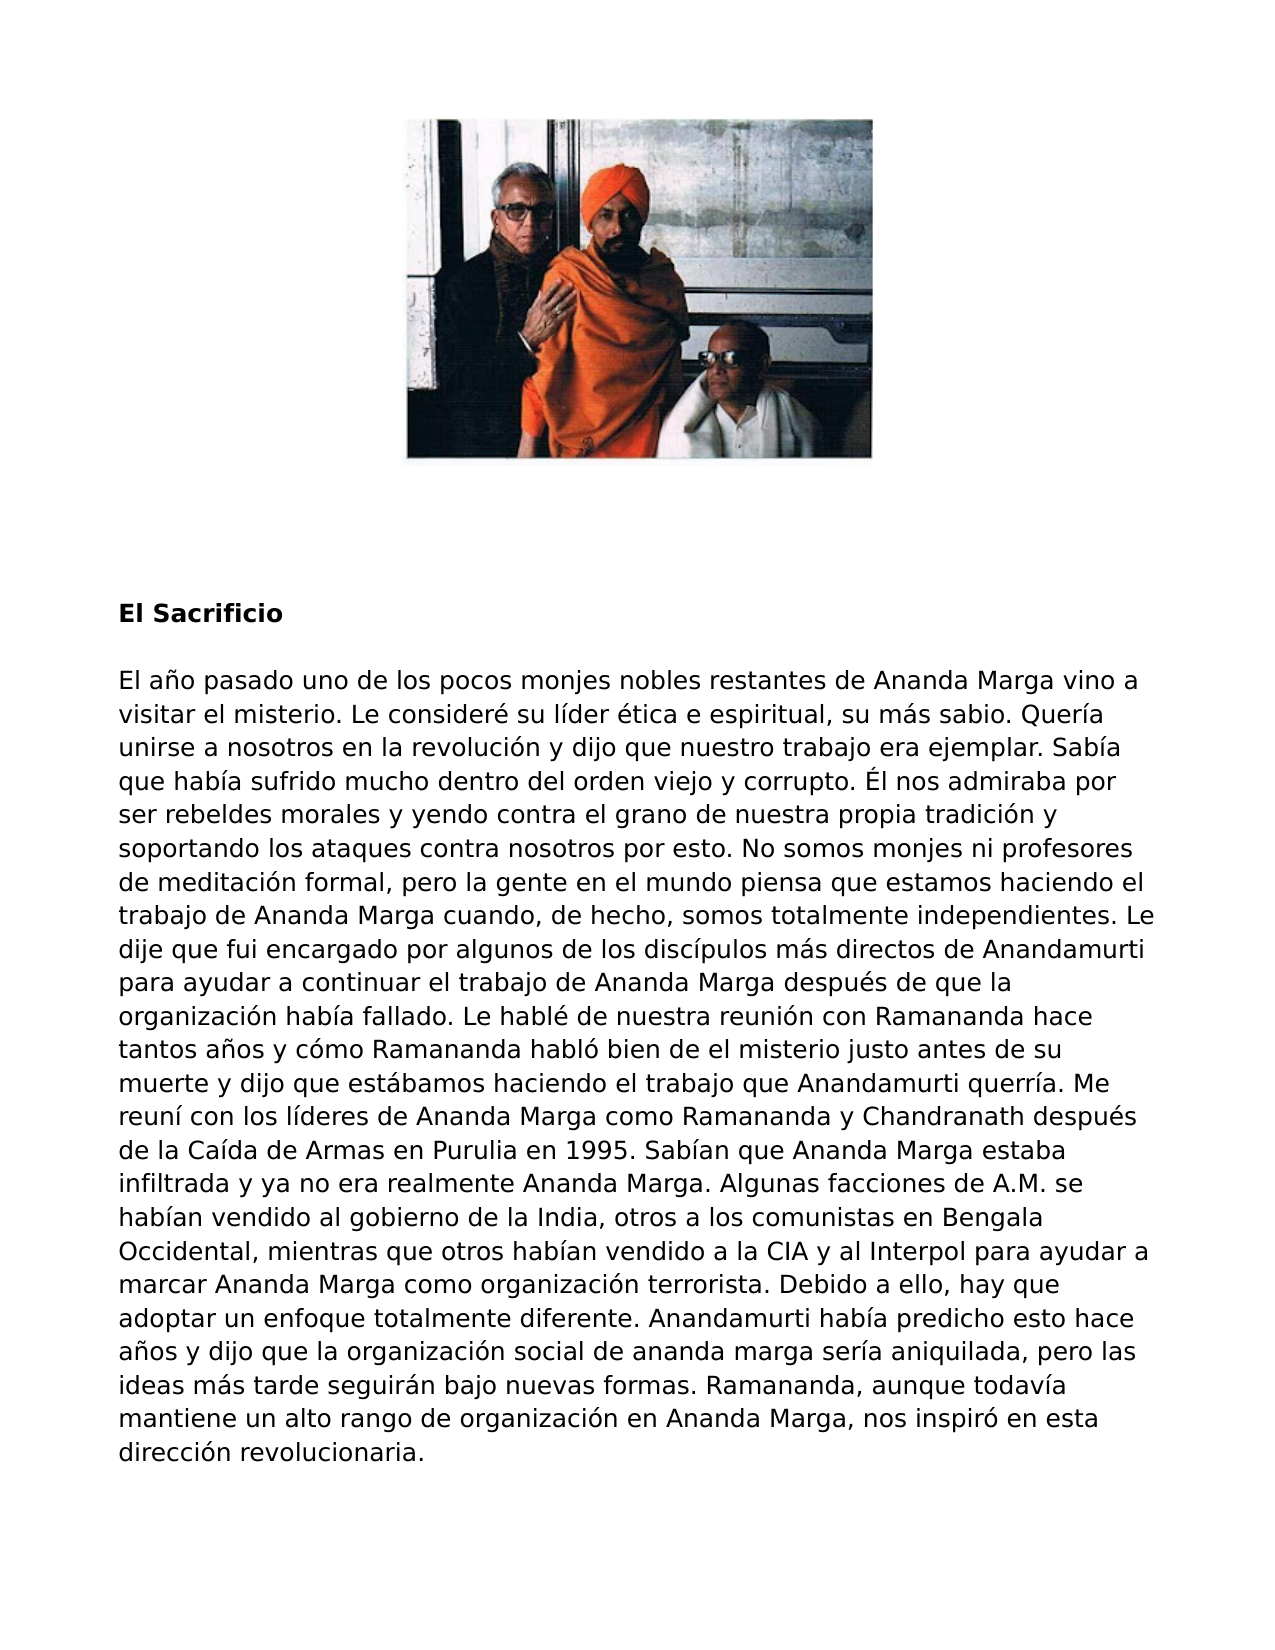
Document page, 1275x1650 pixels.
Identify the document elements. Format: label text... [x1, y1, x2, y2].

text El Sacrificio El año pasado uno de los pocos monjes nobles restantes de Ananda Marga vino a visitar el misterio. Le consideré su líder ética e espiritual, su más sabio. Quería unirse a nosotros en la revolución y dijo que nuestro trabajo era ejemplar. Sabía que había sufrido mucho dentro del orden viejo y corrupto. Él nos admiraba por ser rebeldes morales y yendo contra el grano de nuestra propia tradición y soportando los ataques contra nosotros por esto. No somos monjes ni profesores de meditación formal, pero la gente en el mundo piensa que estamos haciendo el trabajo de Ananda Marga cuando, de hecho, somos totalmente independientes. Le dije que fui encargado por algunos de los discípulos más directos de Anandamurti para ayudar a continuar el trabajo de Ananda Marga después de que la organización había fallado. Le hablé de nuestra reunión con Ramananda hace tantos años y cómo Ramananda habló bien de el misterio justo antes de su muerte y dijo que estábamos haciendo el trabajo que Anandamurti querría. Me reuní con los líderes de Ananda Marga como Ramananda y Chandranath después de la Caída de Armas en Purulia en 1995. Sabían que Ananda Marga estaba infiltrada y ya no era realmente Ananda Marga. Algunas facciones de A.M. se habían vendido al gobierno de la India, otros a los comunistas en Bengala Occidental, mientras que otros habían vendido a la CIA y al Interpol para ayudar a marcar Ananda Marga como organización terrorista. Debido a ello, hay que adoptar un enfoque totalmente diferente. Anandamurti había predicho esto hace años y dijo que la organización social de ananda marga sería aniquilada, pero las ideas más tarde seguirán bajo nuevas formas. Ramananda, aunque todavía mantiene un alto rango de organización en Ananda Marga, nos inspiró en esta dirección revolucionaria. [118, 599, 1157, 1501]
picture [402, 118, 873, 466]
